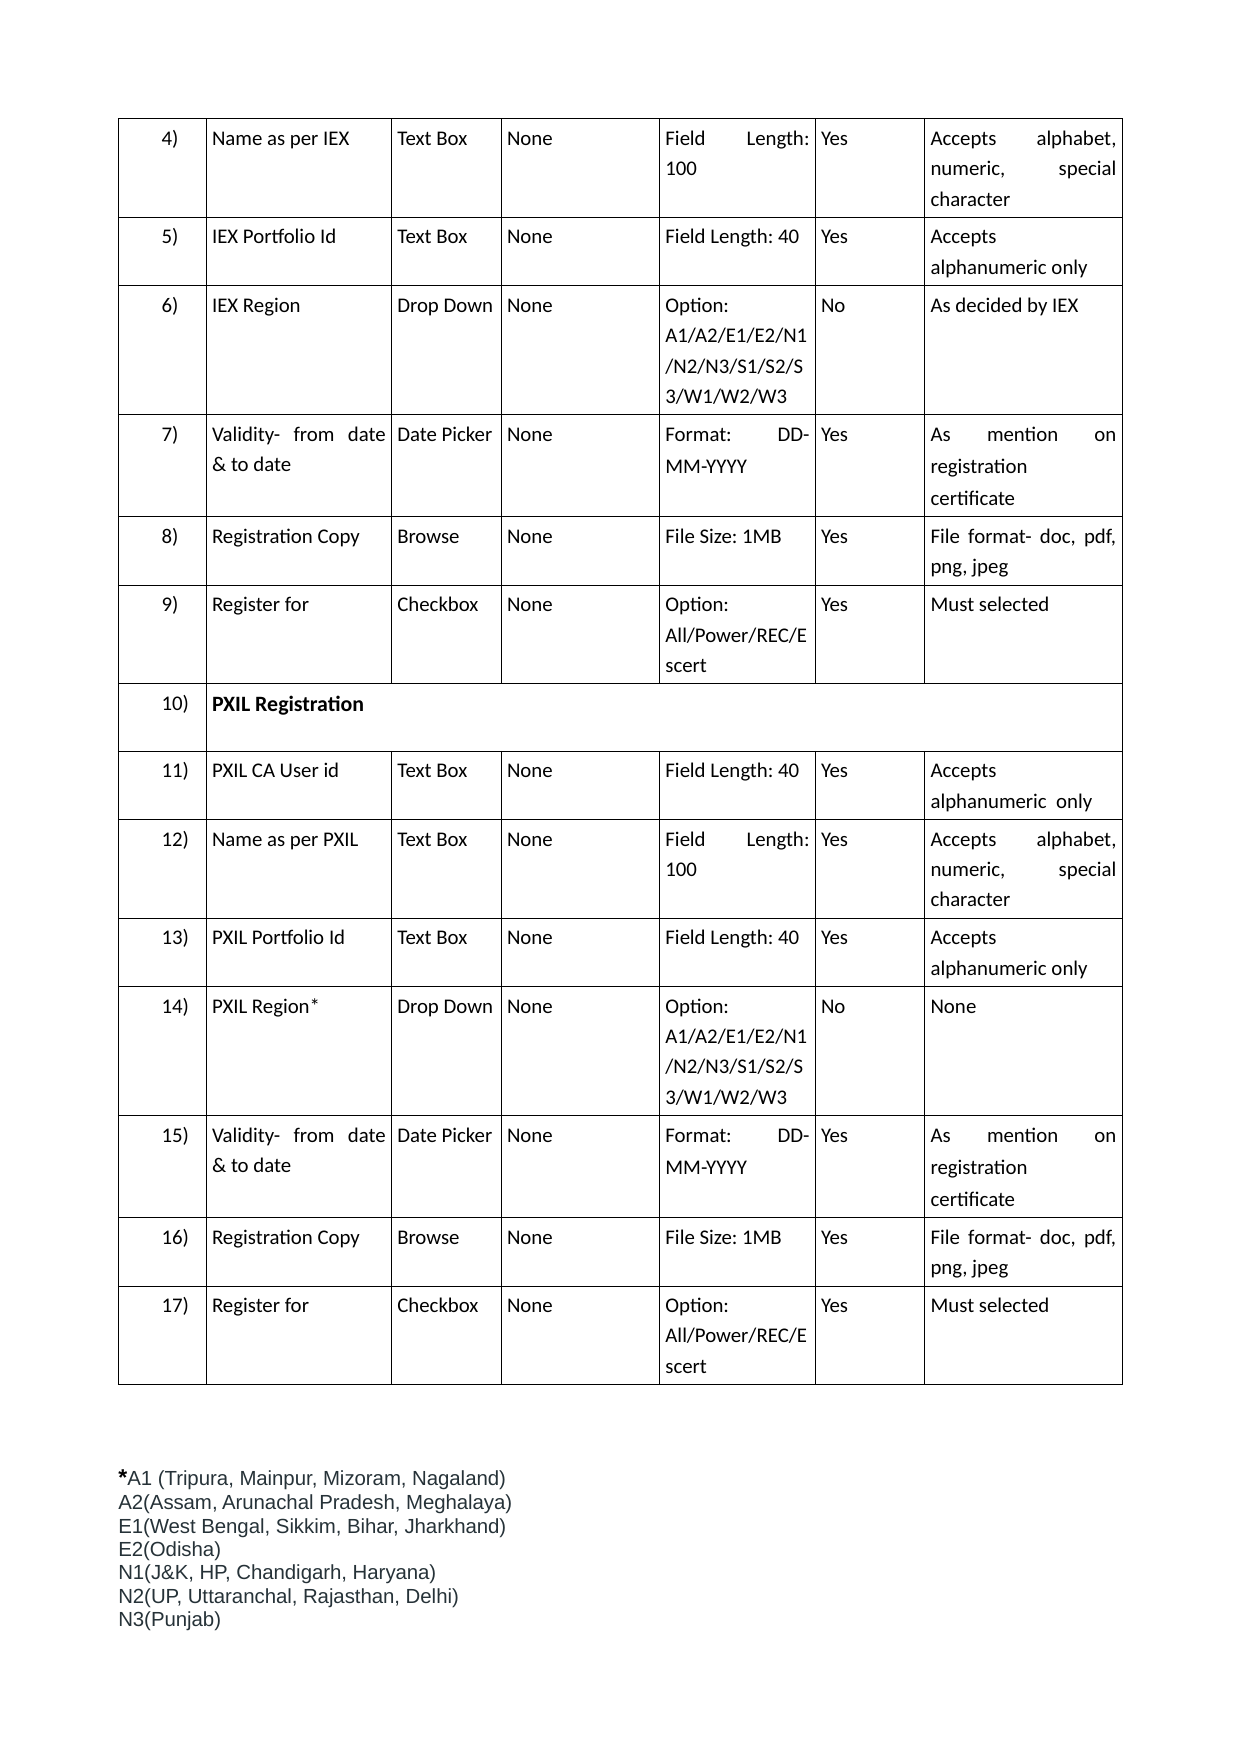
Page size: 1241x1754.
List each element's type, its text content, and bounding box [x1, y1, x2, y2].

table_cell Drop Down [392, 987, 501, 1115]
table_cell None [502, 415, 659, 516]
table_cell Format: DD-MM-YYYY [660, 1116, 815, 1217]
table_cell [119, 415, 206, 516]
table_cell Name as per IEX [207, 119, 391, 217]
table_cell Field Length: 40 [660, 218, 815, 285]
table_cell IEX Portfolio Id [207, 218, 391, 285]
table_cell Text Box [392, 919, 501, 986]
table_cell As decided by IEX [925, 286, 1122, 414]
table_cell [119, 1287, 206, 1384]
table_cell Text Box [392, 218, 501, 285]
text *A1 (Tripura, Mainpur, Mizoram, Nagaland) [118, 1464, 1122, 1491]
table_cell None [925, 987, 1122, 1115]
table_cell None [502, 987, 659, 1115]
table_cell Option: All/Power/REC/Escert [660, 1287, 815, 1384]
table_cell As mention on registration certificate [925, 1116, 1122, 1217]
table_cell Yes [816, 586, 924, 683]
table_cell None [502, 919, 659, 986]
table_cell PXIL Region* [207, 987, 391, 1115]
table_cell File Size: 1MB [660, 517, 815, 584]
table_cell Date Picker [392, 415, 501, 516]
table_cell [119, 586, 206, 683]
table_cell Yes [816, 919, 924, 986]
table_cell Field Length: 40 [660, 752, 815, 819]
table_cell [119, 752, 206, 819]
table_cell None [502, 119, 659, 217]
table_cell Option: A1/A2/E1/E2/N1/N2/N3/S1/S2/S3/W1/W2/W3 [660, 987, 815, 1115]
table_cell Text Box [392, 752, 501, 819]
table_cell Yes [816, 218, 924, 285]
table_cell None [502, 286, 659, 414]
table_cell Must selected [925, 1287, 1122, 1384]
table_cell [119, 119, 206, 217]
table_cell [119, 987, 206, 1115]
table_cell Option: All/Power/REC/Escert [660, 586, 815, 683]
table_cell Accepts alphanumeric only [925, 752, 1122, 819]
table_cell Must selected [925, 586, 1122, 683]
table_cell Registration Copy [207, 1218, 391, 1286]
table_cell Validity- from date & to date [207, 1116, 391, 1217]
table_cell No [816, 987, 924, 1115]
table_cell File format- doc, pdf, png, jpeg [925, 517, 1122, 584]
table_cell Option: A1/A2/E1/E2/N1/N2/N3/S1/S2/S3/W1/W2/W3 [660, 286, 815, 414]
table_cell Checkbox [392, 1287, 501, 1384]
table_cell None [502, 752, 659, 819]
table_cell Text Box [392, 820, 501, 918]
table_cell Format: DD-MM-YYYY [660, 415, 815, 516]
table_cell Validity- from date & to date [207, 415, 391, 516]
table_cell No [816, 286, 924, 414]
table_cell Registration Copy [207, 517, 391, 584]
table_cell Field Length: 100 [660, 119, 815, 217]
table_cell Accepts alphanumeric only [925, 919, 1122, 986]
table_cell Register for [207, 1287, 391, 1384]
table_cell Accepts alphanumeric only [925, 218, 1122, 285]
table_cell File format- doc, pdf, png, jpeg [925, 1218, 1122, 1286]
table_cell [119, 218, 206, 285]
table_cell As mention on registration certificate [925, 415, 1122, 516]
table_cell Register for [207, 586, 391, 683]
table_cell Accepts alphabet, numeric, special character [925, 119, 1122, 217]
table_cell [119, 286, 206, 414]
table_cell [119, 1116, 206, 1217]
text A2(Assam, Arunachal Pradesh, Meghalaya) E1(West Bengal, Sikkim, Bihar, Jharkhand) E2(Odisha) N1(J&K, HP, Chandigarh, Haryana) N2(UP, Uttaranchal, Rajasthan, Delhi) N3(Punjab) [118, 1491, 1122, 1631]
table_cell IEX Region [207, 286, 391, 414]
table_cell None [502, 820, 659, 918]
table_cell [119, 684, 206, 751]
table_cell [119, 1218, 206, 1286]
table_cell PXIL CA User id [207, 752, 391, 819]
table_cell Name as per PXIL [207, 820, 391, 918]
table_cell Text Box [392, 119, 501, 217]
table_cell Yes [816, 415, 924, 516]
table_cell Yes [816, 1218, 924, 1286]
table_cell Yes [816, 752, 924, 819]
table_cell None [502, 586, 659, 683]
table_cell [119, 919, 206, 986]
table_cell Browse [392, 517, 501, 584]
table_cell PXIL Portfolio Id [207, 919, 391, 986]
table_cell Field Length: 40 [660, 919, 815, 986]
table_cell Field Length: 100 [660, 820, 815, 918]
table_cell File Size: 1MB [660, 1218, 815, 1286]
table_cell Drop Down [392, 286, 501, 414]
table_cell Yes [816, 1287, 924, 1384]
table_cell None [502, 1116, 659, 1217]
table_cell [119, 517, 206, 584]
table_cell None [502, 1218, 659, 1286]
table_cell None [502, 517, 659, 584]
table_cell Yes [816, 1116, 924, 1217]
table_cell Accepts alphabet, numeric, special character [925, 820, 1122, 918]
table_cell Checkbox [392, 586, 501, 683]
table_cell Yes [816, 820, 924, 918]
table_cell PXIL Registration [207, 684, 1122, 751]
table_cell Date Picker [392, 1116, 501, 1217]
table_cell None [502, 1287, 659, 1384]
table_cell [119, 820, 206, 918]
table_cell Yes [816, 119, 924, 217]
table_cell Yes [816, 517, 924, 584]
table_cell None [502, 218, 659, 285]
table_cell Browse [392, 1218, 501, 1286]
